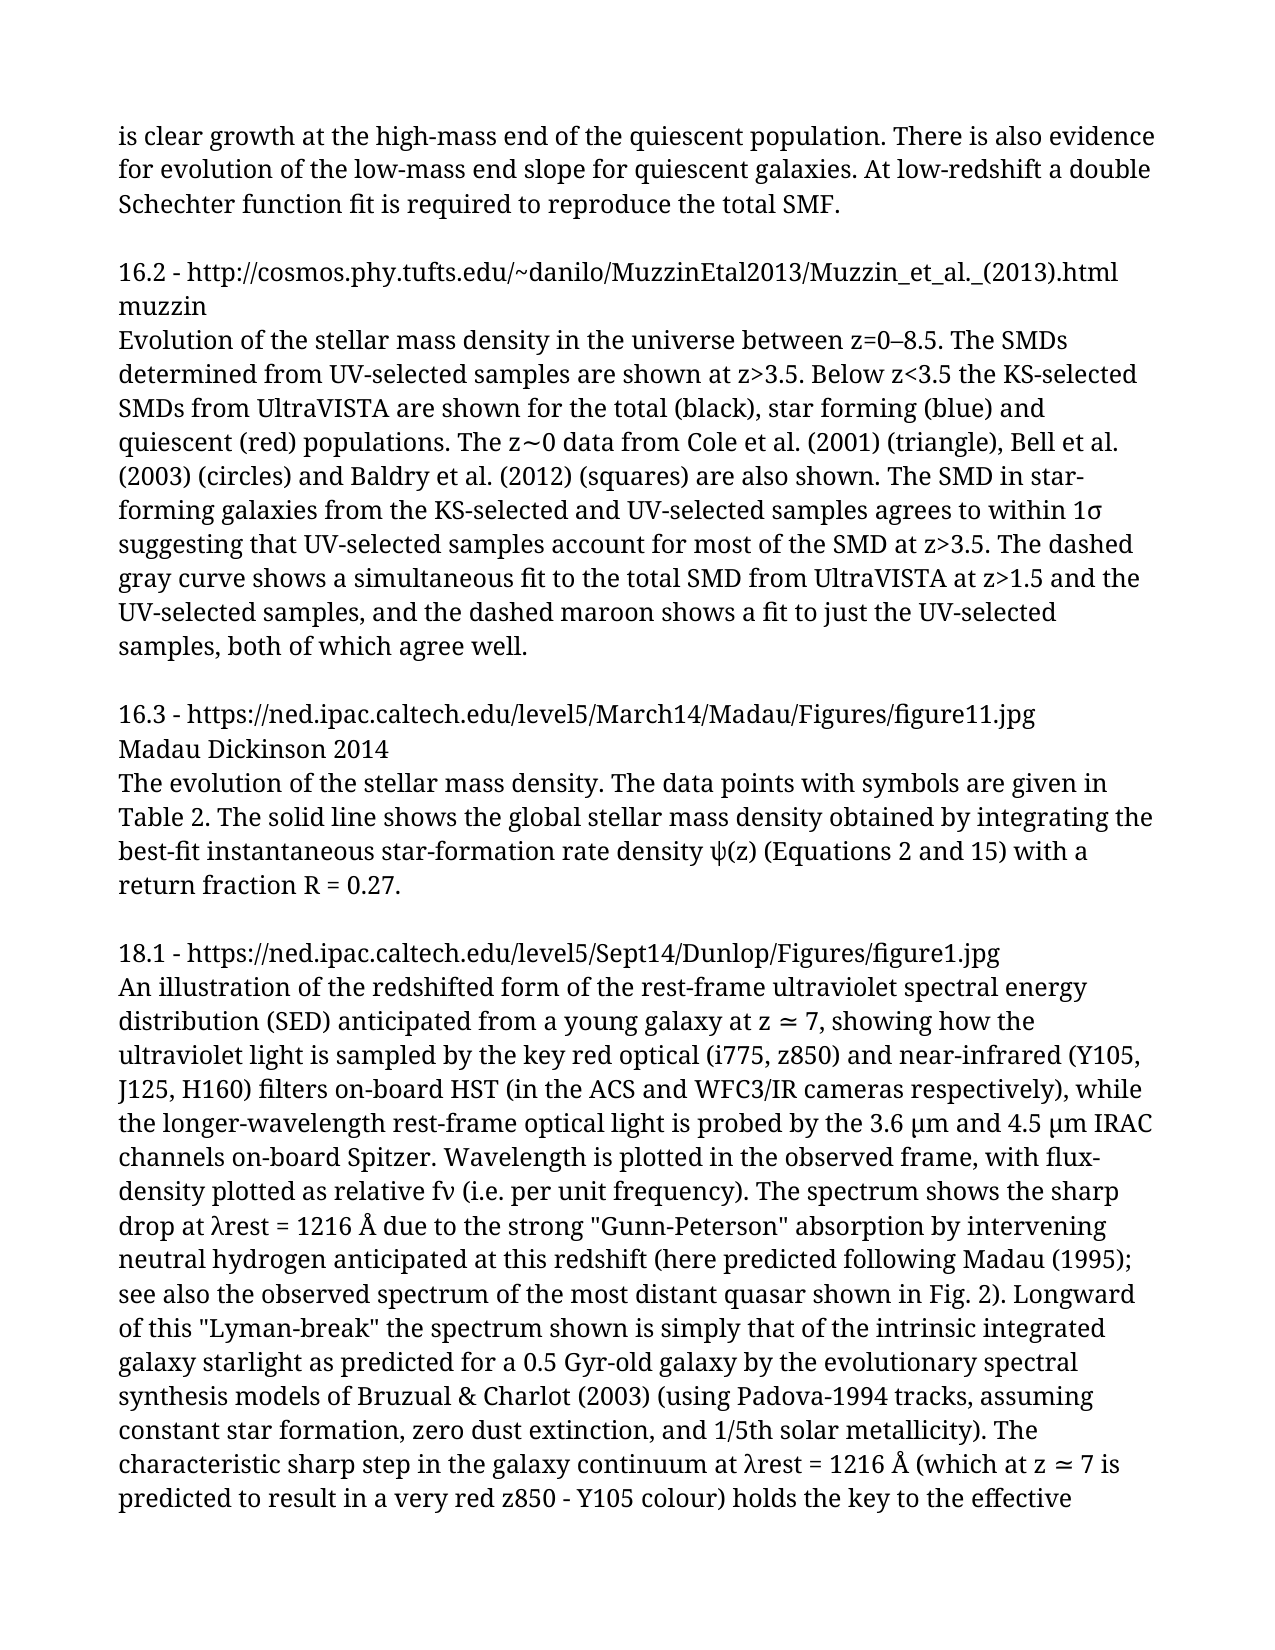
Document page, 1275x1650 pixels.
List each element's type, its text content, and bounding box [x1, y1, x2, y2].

text The evolution of the stellar mass density. The data points with symbols are given in Table 2. The solid line shows the global stellar mass density obtained by integrating the best-fit instantaneous star-formation rate density ψ(z) (Equations 2 and 15) with a return fraction R = 0.27. [118, 765, 1157, 902]
text is clear growth at the high-mass end of the quiescent population. There is also evidence for evolution of the low-mass end slope for quiescent galaxies. At low-redshift a double Schechter function fit is required to reproduce the total SMF. [118, 118, 1157, 220]
text Evolution of the stellar mass density in the universe between z=0–8.5. The SMDs determined from UV-selected samples are shown at z>3.5. Below z<3.5 the KS-selected SMDs from UltraVISTA are shown for the total (black), star forming (blue) and quiescent (red) populations. The z∼0 data from Cole et al. (2001) (triangle), Bell et al. (2003) (circles) and Baldry et al. (2012) (squares) are also shown. The SMD in star-forming galaxies from the KS-selected and UV-selected samples agrees to within 1σ suggesting that UV-selected samples account for most of the SMD at z>3.5. The dashed gray curve shows a simultaneous fit to the total SMD from UltraVISTA at z>1.5 and the UV-selected samples, and the dashed maroon shows a fit to just the UV-selected samples, both of which agree well. [118, 322, 1157, 663]
text muzzin [118, 288, 1157, 322]
text An illustration of the redshifted form of the rest-frame ultraviolet spectral energy distribution (SED) anticipated from a young galaxy at z ≃ 7, showing how the ultraviolet light is sampled by the key red optical (i775, z850) and near-infrared (Y105, J125, H160) filters on-board HST (in the ACS and WFC3/IR cameras respectively), while the longer-wavelength rest-frame optical light is probed by the 3.6 µm and 4.5 µm IRAC channels on-board Spitzer. Wavelength is plotted in the observed frame, with flux-density plotted as relative fν (i.e. per unit frequency). The spectrum shows the sharp drop at λrest = 1216 Å due to the strong "Gunn-Peterson" absorption by intervening neutral hydrogen anticipated at this redshift (here predicted following Madau (1995); see also the observed spectrum of the most distant quasar shown in Fig. 2). Longward of this "Lyman-break" the spectrum shown is simply that of the intrinsic integrated galaxy starlight as predicted for a 0.5 Gyr-old galaxy by the evolutionary spectral synthesis models of Bruzual & Charlot (2003) (using Padova-1994 tracks, assuming constant star formation, zero dust extinction, and 1/5th solar metallicity). The characteristic sharp step in the galaxy continuum at λrest = 1216 Å (which at z ≃ 7 is predicted to result in a very red z850 - Y105 colour) holds the key to the effective [118, 970, 1157, 1515]
text 16.2 - http://cosmos.phy.tufts.edu/~danilo/MuzzinEtal2013/Muzzin_et_al._(2013).html [118, 254, 1157, 288]
text 18.1 - https://ned.ipac.caltech.edu/level5/Sept14/Dunlop/Figures/figure1.jpg [118, 936, 1157, 970]
text 16.3 - https://ned.ipac.caltech.edu/level5/March14/Madau/Figures/figure11.jpg [118, 697, 1157, 731]
text Madau Dickinson 2014 [118, 731, 1157, 765]
